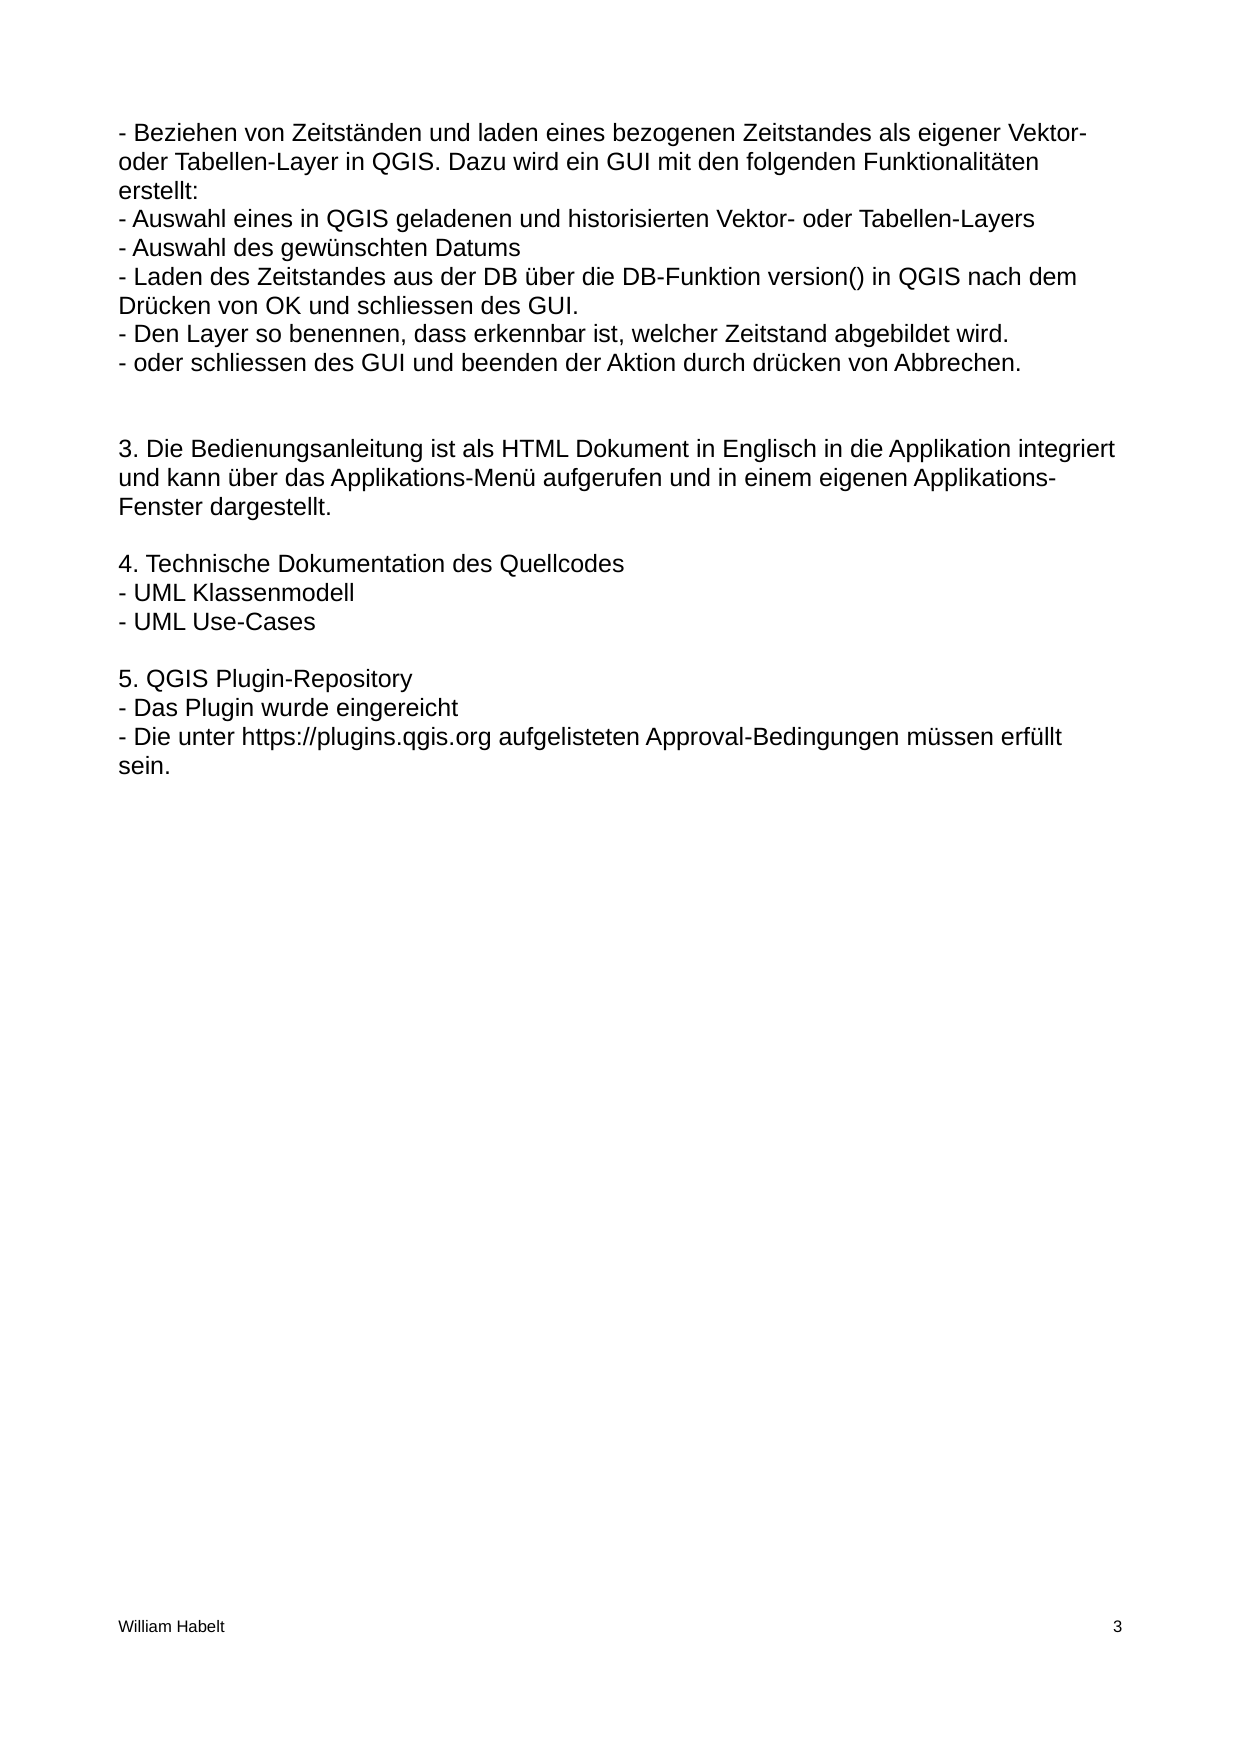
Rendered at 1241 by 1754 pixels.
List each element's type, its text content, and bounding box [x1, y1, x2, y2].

text - Beziehen von Zeitständen und laden eines bezogenen Zeitstandes als eigener Vektor- oder Tabellen-Layer in QGIS. Dazu wird ein GUI mit den folgenden Funktionalitäten erstellt: - Auswahl eines in QGIS geladenen und historisierten Vektor- oder Tabellen-Layers - Auswahl des gewünschten Datums - Laden des Zeitstandes aus der DB über die DB-Funktion version() in QGIS nach dem Drücken von OK und schliessen des GUI. - Den Layer so benennen, dass erkennbar ist, welcher Zeitstand abgebildet wird. - oder schliessen des GUI und beenden der Aktion durch drücken von Abbrechen. 3. Die Bedienungsanleitung ist als HTML Dokument in Englisch in die Applikation integriert und kann über das Applikations-Menü aufgerufen und in einem eigenen Applikations-Fenster dargestellt. 4. Technische Dokumentation des Quellcodes - UML Klassenmodell - UML Use-Cases 5. QGIS Plugin-Repository - Das Plugin wurde eingereicht - Die unter https://plugins.qgis.org aufgelisteten Approval-Bedingungen müssen erfüllt sein. [118, 118, 1122, 779]
